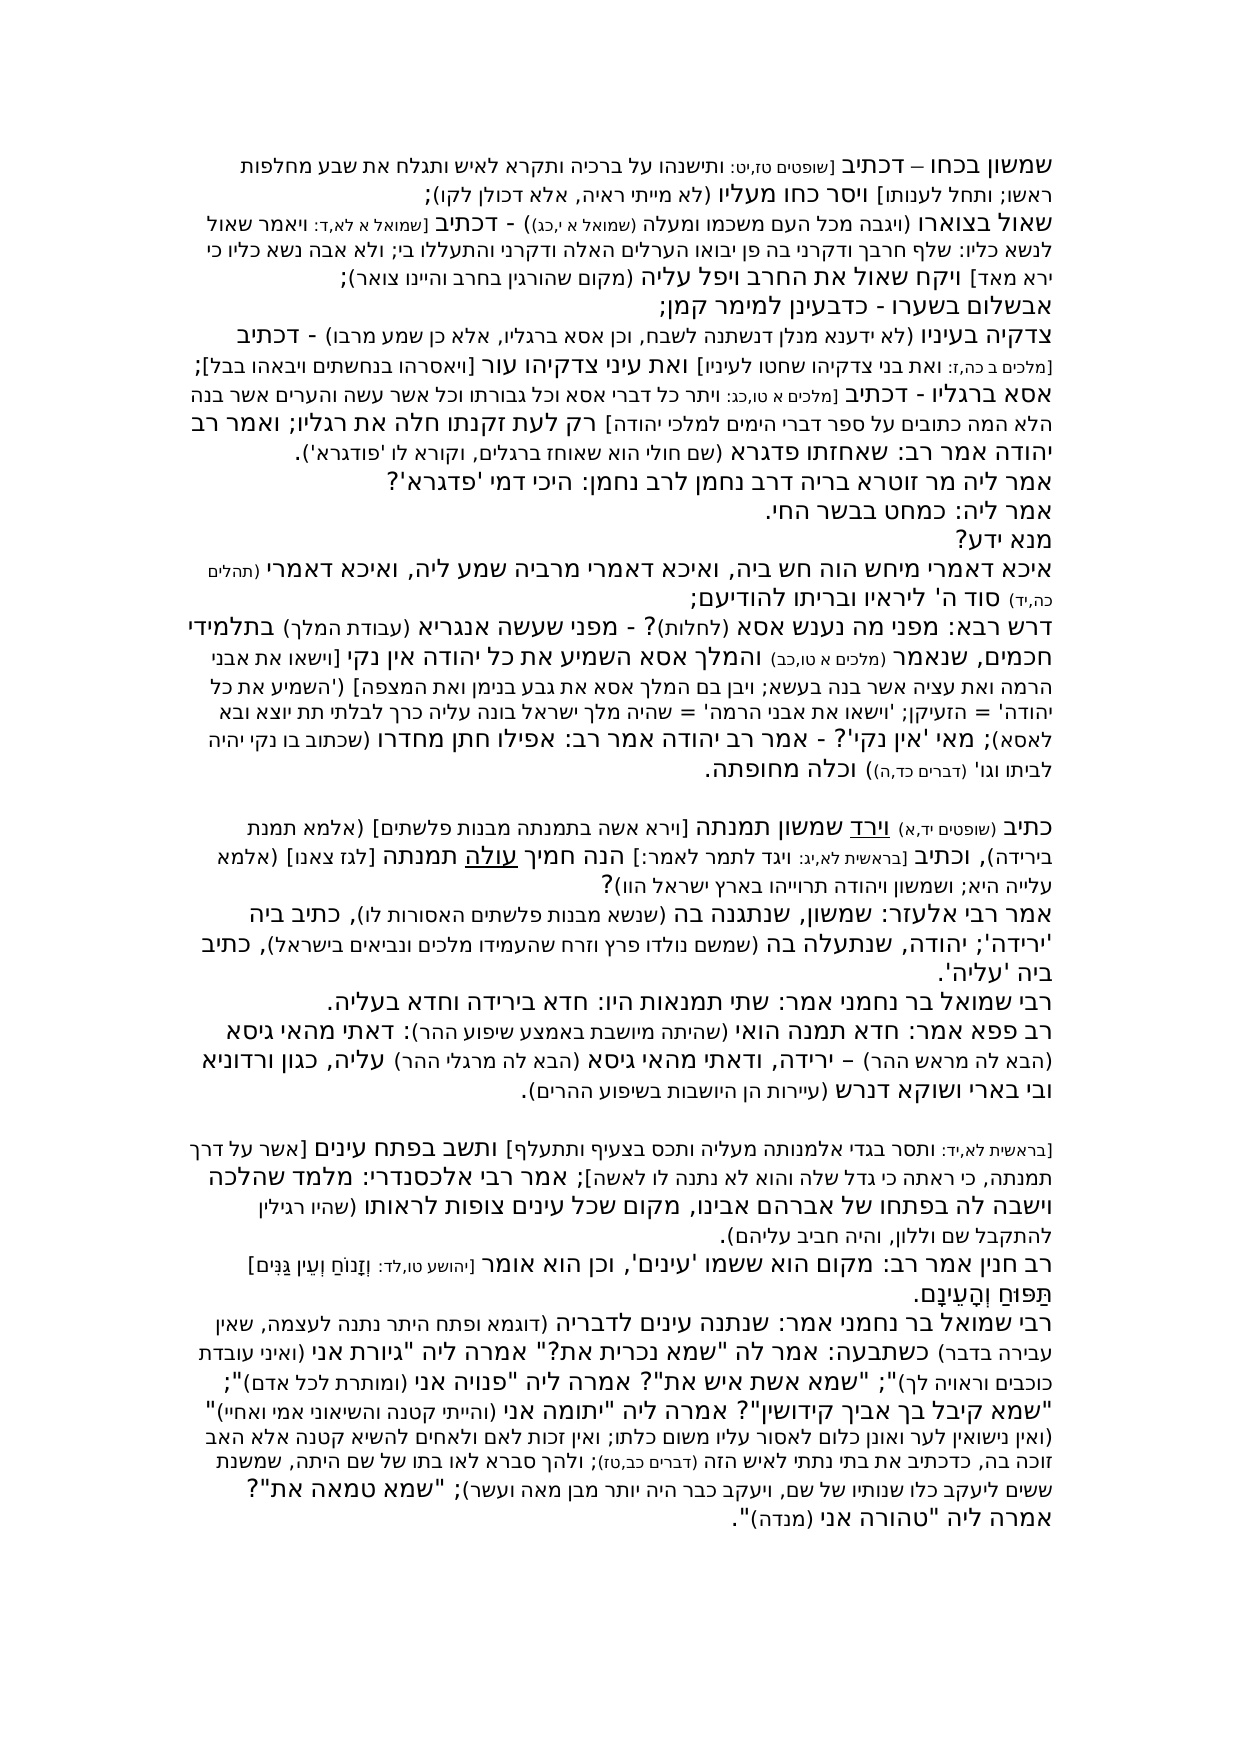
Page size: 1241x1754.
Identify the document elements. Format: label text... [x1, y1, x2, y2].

text אמר רבי אלעזר: שמשון, שנתגנה בה (שנשא מבנות פלשתים האסורות לו), כתיב ביה 'ירידה'; יהודה, שנתעלה בה (שמשם נולדו פרץ וזרח שהעמידו מלכים ונביאים בישראל), כתיב ביה 'עליה'. [187, 899, 1053, 987]
text איכא דאמרי מיחש הוה חש ביה, ואיכא דאמרי מרביה שמע ליה, ואיכא דאמרי (תהלים כה,יד) סוד ה' ליראיו ובריתו להודיעם; [187, 554, 1053, 613]
text רב פפא אמר: חדא תמנה הואי (שהיתה מיושבת באמצע שיפוע ההר): דאתי מהאי גיסא (הבא לה מראש ההר) – ירידה, ודאתי מהאי גיסא (הבא לה מרגלי ההר) עליה, כגון ורדוניא ובי בארי ושוקא דנרש (עיירות הן היושבות בשיפוע ההרים). [187, 1016, 1053, 1104]
text רבי שמואל בר נחמני אמר: שתי תמנאות היו: חדא בירידה וחדא בעליה. [187, 987, 1053, 1016]
text אמר ליה: כמחט בבשר החי. [187, 496, 1053, 525]
text שמשון בכחו – דכתיב [שופטים טז,יט: ותישנהו על ברכיה ותקרא לאיש ותגלח את שבע מחלפות ראשו; ותחל לענותו] ויסר כחו מעליו (לא מייתי ראיה, אלא דכולן לקו); [187, 150, 1053, 208]
text כתיב (שופטים יד,א) וירד שמשון תמנתה [וירא אשה בתמנתה מבנות פלשתים] (אלמא תמנת בירידה), וכתיב [בראשית לא,יג: ויגד לתמר לאמר:] הנה חמיך עולה תמנתה [לגז צאנו] (אלמא עלייה היא; ושמשון ויהודה תרוייהו בארץ ישראל הוו)? [187, 812, 1053, 899]
text דרש רבא: מפני מה נענש אסא (לחלות)? - מפני שעשה אנגריא (עבודת המלך) בתלמידי חכמים, שנאמר (מלכים א טו,כב) והמלך אסא השמיע את כל יהודה אין נקי [וישאו את אבני הרמה ואת עציה אשר בנה בעשא; ויבן בם המלך אסא את גבע בנימן ואת המצפה] ('השמיע את כל יהודה' = הזעיקן; 'וישאו את אבני הרמה' = שהיה מלך ישראל בונה עליה כרך לבלתי תת יוצא ובא לאסא); מאי 'אין נקי'? - אמר רב יהודה אמר רב: אפילו חתן מחדרו (שכתוב בו נקי יהיה לביתו וגו' (דברים כד,ה)) וכלה מחופתה. [187, 613, 1053, 783]
text מנא ידע? [187, 525, 1053, 554]
text שאול בצוארו (ויגבה מכל העם משכמו ומעלה (שמואל א י,כג)) - דכתיב [שמואל א לא,ד: ויאמר שאול לנשא כליו: שלף חרבך ודקרני בה פן יבואו הערלים האלה ודקרני והתעללו בי; ולא אבה נשא כליו כי ירא מאד] ויקח שאול את החרב ויפל עליה (מקום שהורגין בחרב והיינו צואר); [187, 208, 1053, 291]
text [בראשית לא,יד: ותסר בגדי אלמנותה מעליה ותכס בצעיף ותתעלף] ותשב בפתח עינים [אשר על דרך תמנתה, כי ראתה כי גדל שלה והוא לא נתנה לו לאשה]; אמר רבי אלכסנדרי: מלמד שהלכה וישבה לה בפתחו של אברהם אבינו, מקום שכל עינים צופות לראותו (שהיו רגילין להתקבל שם וללון, והיה חביב עליהם). [187, 1133, 1053, 1250]
text רבי שמואל בר נחמני אמר: שנתנה עינים לדבריה (דוגמא ופתח היתר נתנה לעצמה, שאין עבירה בדבר) כשתבעה: אמר לה "שמא נכרית את?" אמרה ליה "גיורת אני (ואיני עובדת כוכבים וראויה לך)"; "שמא אשת איש את"? אמרה ליה "פנויה אני (ומותרת לכל אדם)"; "שמא קיבל בך אביך קידושין"? אמרה ליה "יתומה אני (והייתי קטנה והשיאוני אמי ואחיי)" (ואין נישואין לער ואונן כלום לאסור עליו משום כלתו; ואין זכות לאם ולאחים להשיא קטנה אלא האב זוכה בה, כדכתיב את בתי נתתי לאיש הזה (דברים כב,טז); ולהך סברא לאו בתו של שם היתה, שמשנת ששים ליעקב כלו שנותיו של שם, ויעקב כבר היה יותר מבן מאה ועשר); "שמא טמאה את"? אמרה ליה "טהורה אני (מנדה)". [187, 1308, 1053, 1532]
text צדקיה בעיניו (לא ידענא מנלן דנשתנה לשבח, וכן אסא ברגליו, אלא כן שמע מרבו) - דכתיב [מלכים ב כה,ז: ואת בני צדקיהו שחטו לעיניו] ואת עיני צדקיהו עור [ויאסרהו בנחשתים ויבאהו בבל]; [187, 321, 1053, 379]
text אמר ליה מר זוטרא בריה דרב נחמן לרב נחמן: היכי דמי 'פדגרא'? [187, 467, 1053, 496]
text רב חנין אמר רב: מקום הוא ששמו 'עינים', וכן הוא אומר [יהושע טו,לד: וְזָנוֹחַ וְעֵין גַּנִּים] תַּפּוּחַ וְהָעֵינָם. [187, 1250, 1053, 1308]
text אסא ברגליו - דכתיב [מלכים א טו,כג: ויתר כל דברי אסא וכל גבורתו וכל אשר עשה והערים אשר בנה הלא המה כתובים על ספר דברי הימים למלכי יהודה] רק לעת זקנתו חלה את רגליו; ואמר רב יהודה אמר רב: שאחזתו פדגרא (שם חולי הוא שאוחז ברגלים, וקורא לו 'פודגרא'). [187, 379, 1053, 467]
text אבשלום בשערו - כדבעינן למימר קמן; [187, 291, 1053, 321]
